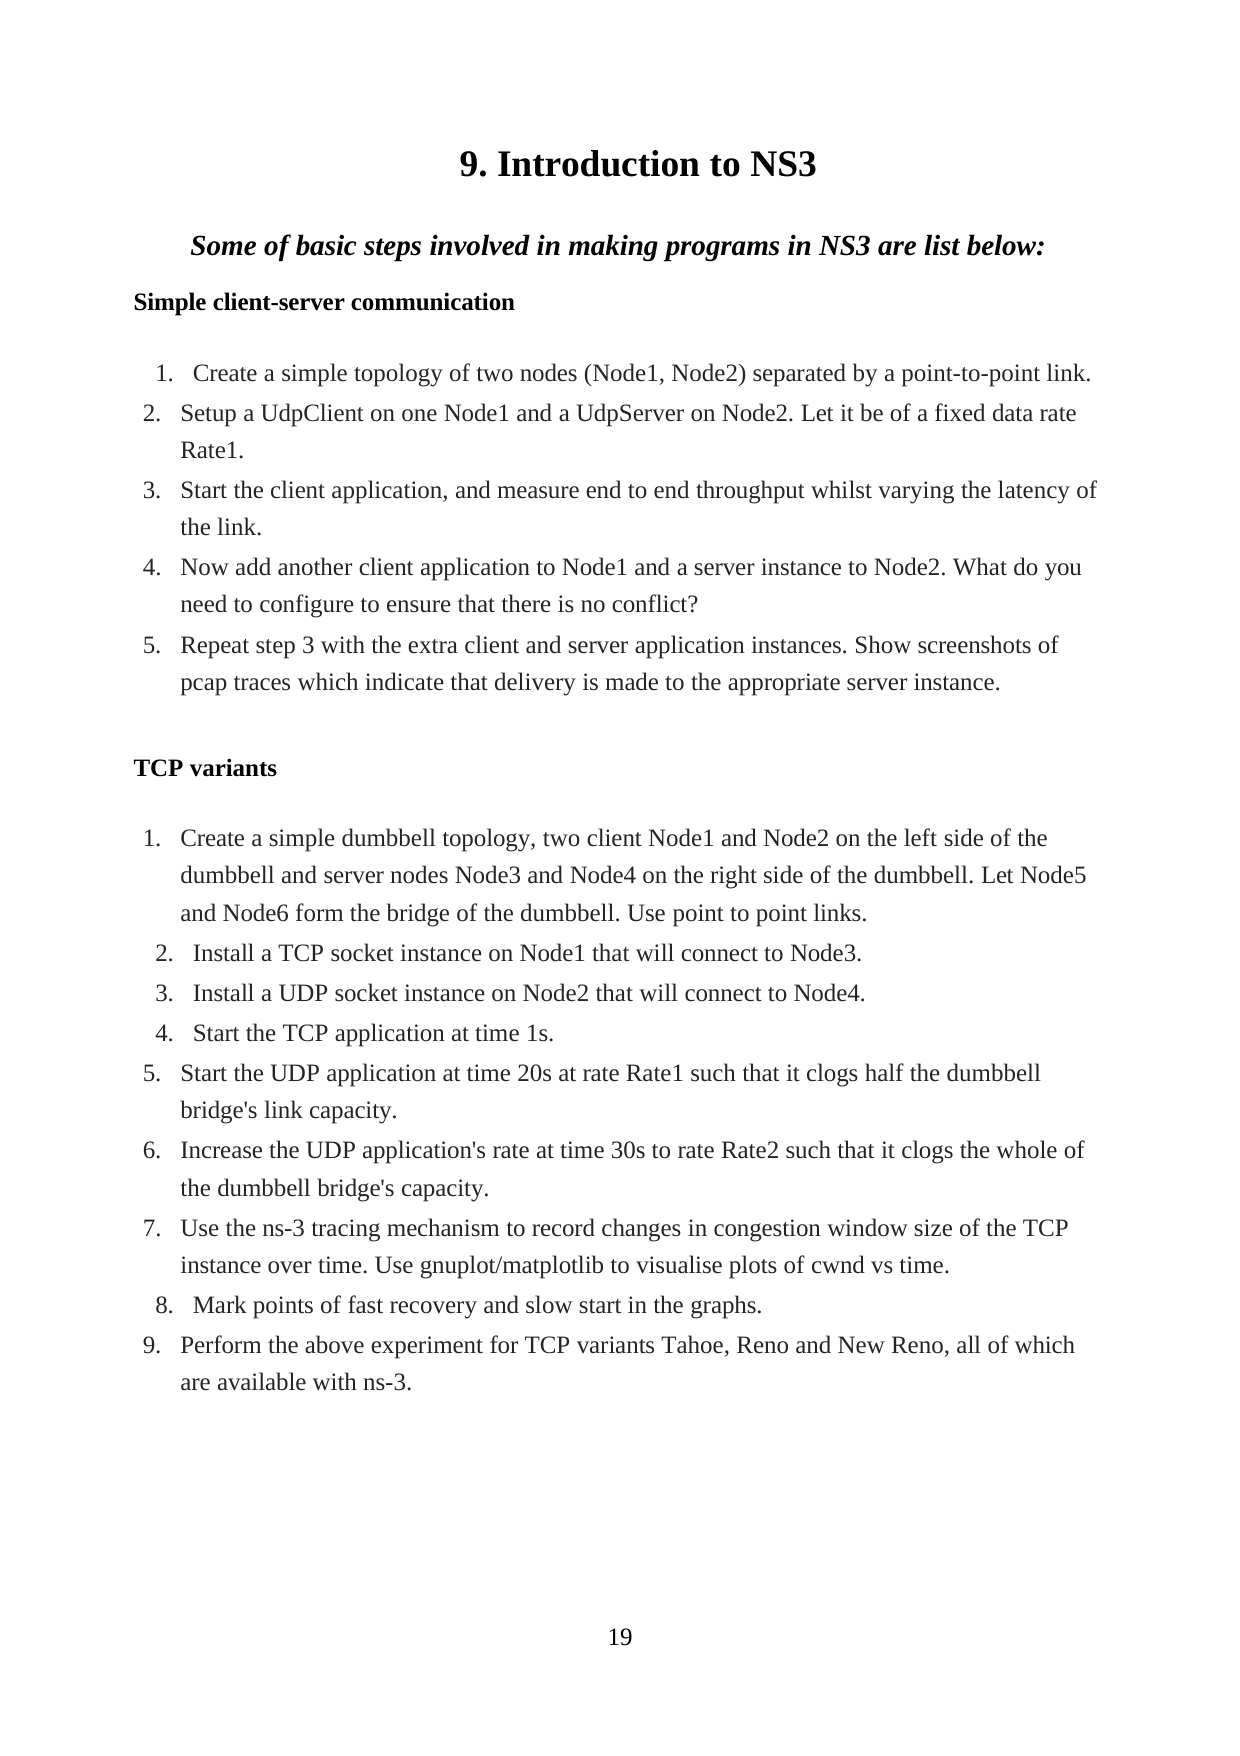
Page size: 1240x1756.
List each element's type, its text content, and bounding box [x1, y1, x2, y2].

list Start the UDP application at time 20s at rate Rate1 such that it clogs half the dumbbell bridge's link capacity. [143, 1058, 1044, 1124]
list Start the client application, and measure end to end throughput whilst varying the latency of the link. [143, 475, 1100, 541]
list Create a simple dumbbell topology, two client Node1 and Node2 on the left side of the dumbbell and server nodes Node3 and Node4 on the right side of the dumbbell. Let Node5 and Node6 form the bridge of the dumbbell. Use point to point links. [143, 823, 1088, 927]
list Start the TCP application at time 1s. [155, 1018, 1110, 1047]
list Perform the above experiment for TCP variants Tahoe, Reno and New Reno, all of which are available with ns-3. [143, 1330, 1077, 1396]
list Now add another client application to Node1 and a server instance to Node2. What do you need to configure to ensure that there is no conflict? [143, 552, 1086, 618]
list Setup a UdpClient on one Node1 and a UdpServer on Node2. Let it be of a fixed data rate Rate1. [143, 398, 1079, 463]
subtitle 9. Introduction to NS3 [459, 141, 1110, 184]
subtitle TCP variants [133, 753, 1110, 782]
list Mark points of fast recovery and slow start in the graphs. [155, 1290, 1110, 1319]
list Repeat step 3 with the extra client and server application instances. Show screenshots of pcap traces which indicate that delivery is made to the appropriate server instance. [143, 630, 1063, 696]
text Some of basic steps involved in making programs in NS3 are list below: [190, 228, 1110, 261]
list Use the ns-3 tracing mechanism to record changes in congestion window size of the TCP instance over time. Use gnuplot/matplotlib to visualise plots of cwnd vs time. [143, 1213, 1072, 1279]
list Install a TCP socket instance on Node1 that will connect to Node3. [155, 938, 1110, 967]
list Install a UDP socket instance on Node2 that will connect to Node4. [155, 978, 1110, 1007]
list Create a simple topology of two nodes (Node1, Node2) separated by a point-to-point link. [155, 358, 1110, 386]
list Increase the UDP application's rate at time 30s to rate Rate2 such that it clogs the whole of the dumbbell bridge's capacity. [143, 1136, 1088, 1201]
subtitle Simple client-server communication [133, 287, 1110, 316]
